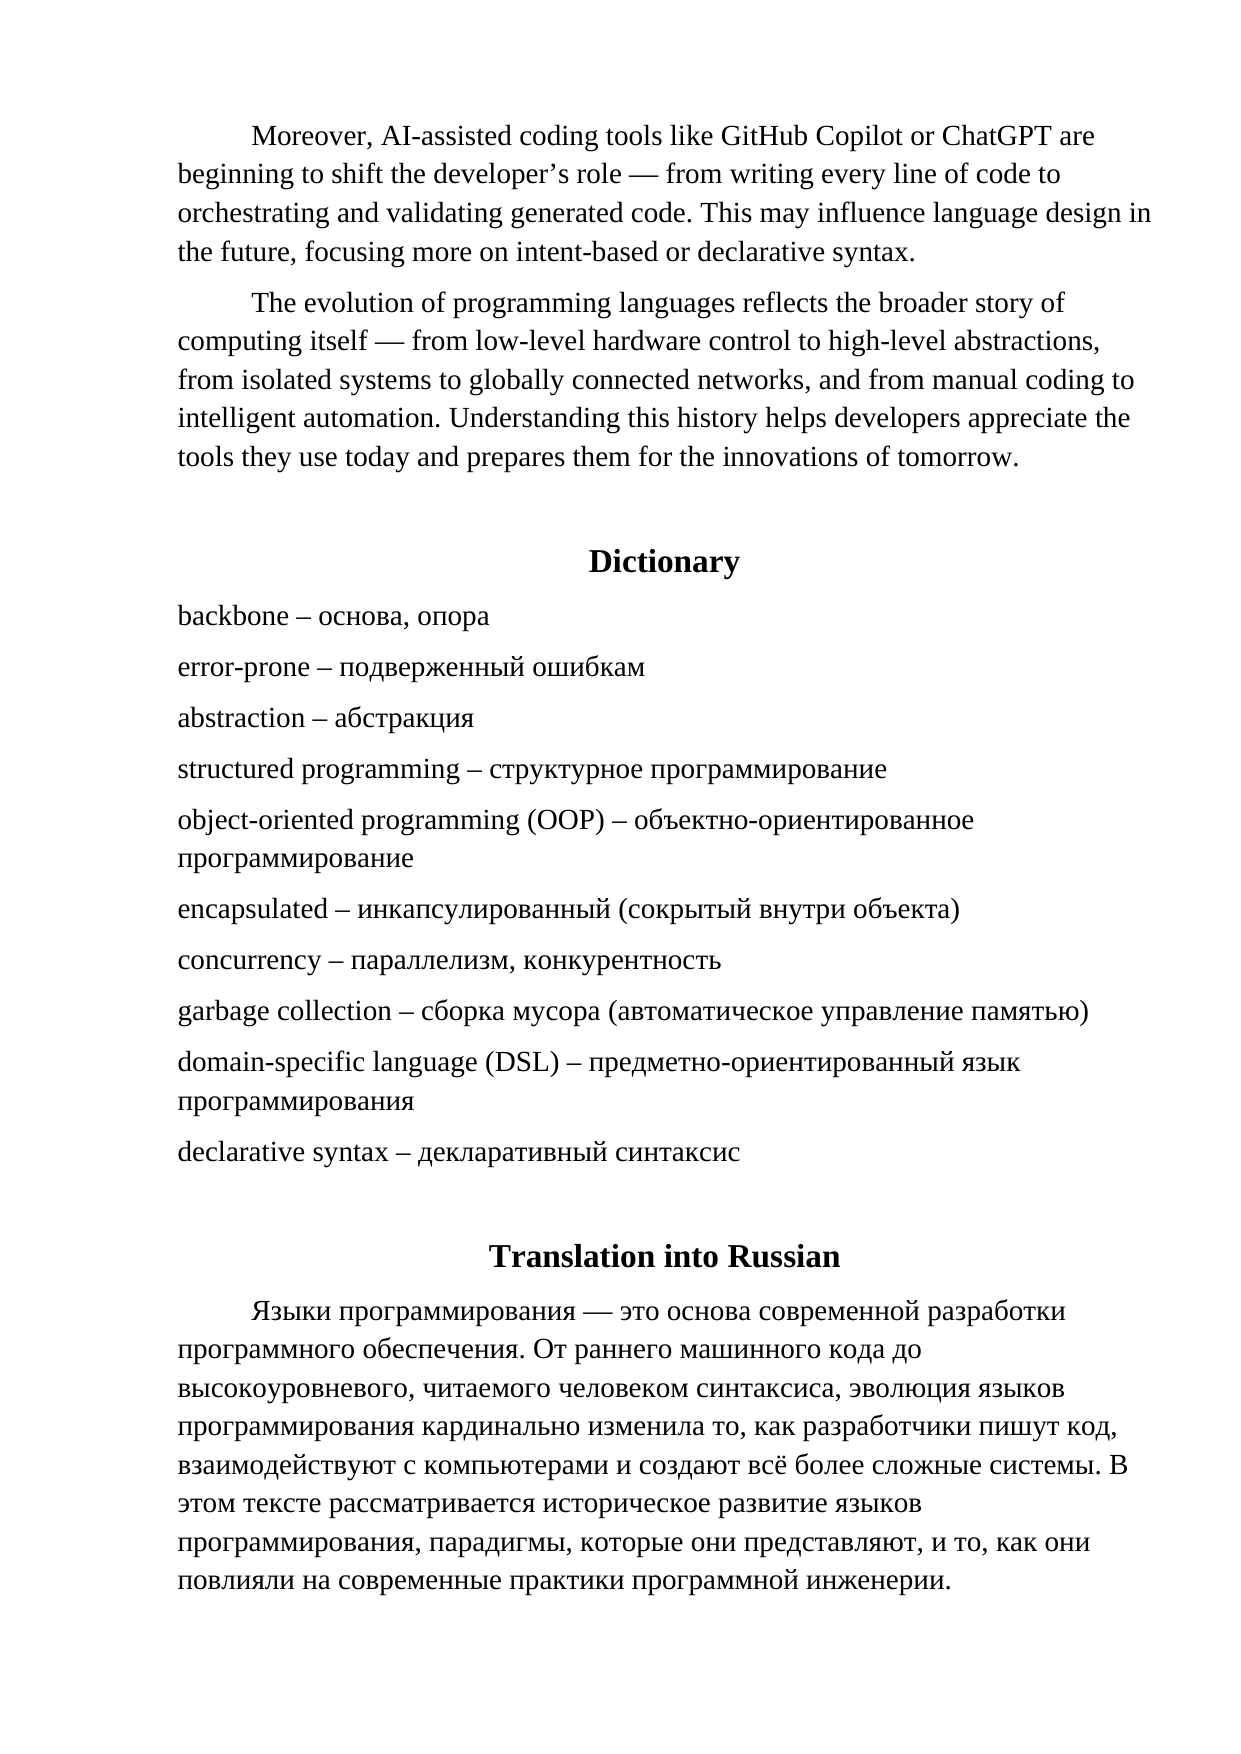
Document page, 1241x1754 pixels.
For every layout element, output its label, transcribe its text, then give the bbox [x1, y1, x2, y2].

text The evolution of programming languages reflects the broader story of computing itself — from low-level hardware control to high-level abstractions, from isolated systems to globally connected networks, and from manual coding to intelligent automation. Understanding this history helps developers appreciate the tools they use today and prepares them for the innovations of tomorrow. [177, 285, 1152, 472]
text object-oriented programming (OOP) – объектно-ориентированное программирование [177, 802, 1152, 874]
text error-prone – подверженный ошибкам [177, 649, 1152, 682]
text Moreover, AI-assisted coding tools like GitHub Copilot or ChatGPT are beginning to shift the developer’s role — from writing every line of code to orchestrating and validating generated code. This may influence language design in the future, focusing more on intent-based or declarative syntax. [177, 118, 1152, 267]
text concurrency – параллелизм, конкурентность [177, 942, 1152, 976]
text Translation into Russian [177, 1236, 1152, 1274]
text structured programming – структурное программирование [177, 751, 1152, 784]
text domain-specific language (DSL) – предметно-ориентированный язык программирования [177, 1044, 1152, 1117]
text Dictionary [177, 541, 1152, 579]
text declarative syntax – декларативный синтаксис [177, 1134, 1152, 1168]
text abstraction – абстракция [177, 700, 1152, 733]
text garbage collection – сборка мусора (автоматическое управление памятью) [177, 993, 1152, 1027]
text Языки программирования — это основа современной разработки программного обеспечения. От раннего машинного кода до высокоуровневого, читаемого человеком синтаксиса, эволюция языков программирования кардинально изменила то, как разработчики пишут код, взаимодействуют с компьютерами и создают всё более сложные системы. В этом тексте рассматривается историческое развитие языков программирования, парадигмы, которые они представляют, и то, как они повлияли на современные практики программной инженерии. [177, 1293, 1152, 1596]
text backbone – основа, опора [177, 598, 1152, 631]
text encapsulated – инкапсулированный (сокрытый внутри объекта) [177, 891, 1152, 925]
